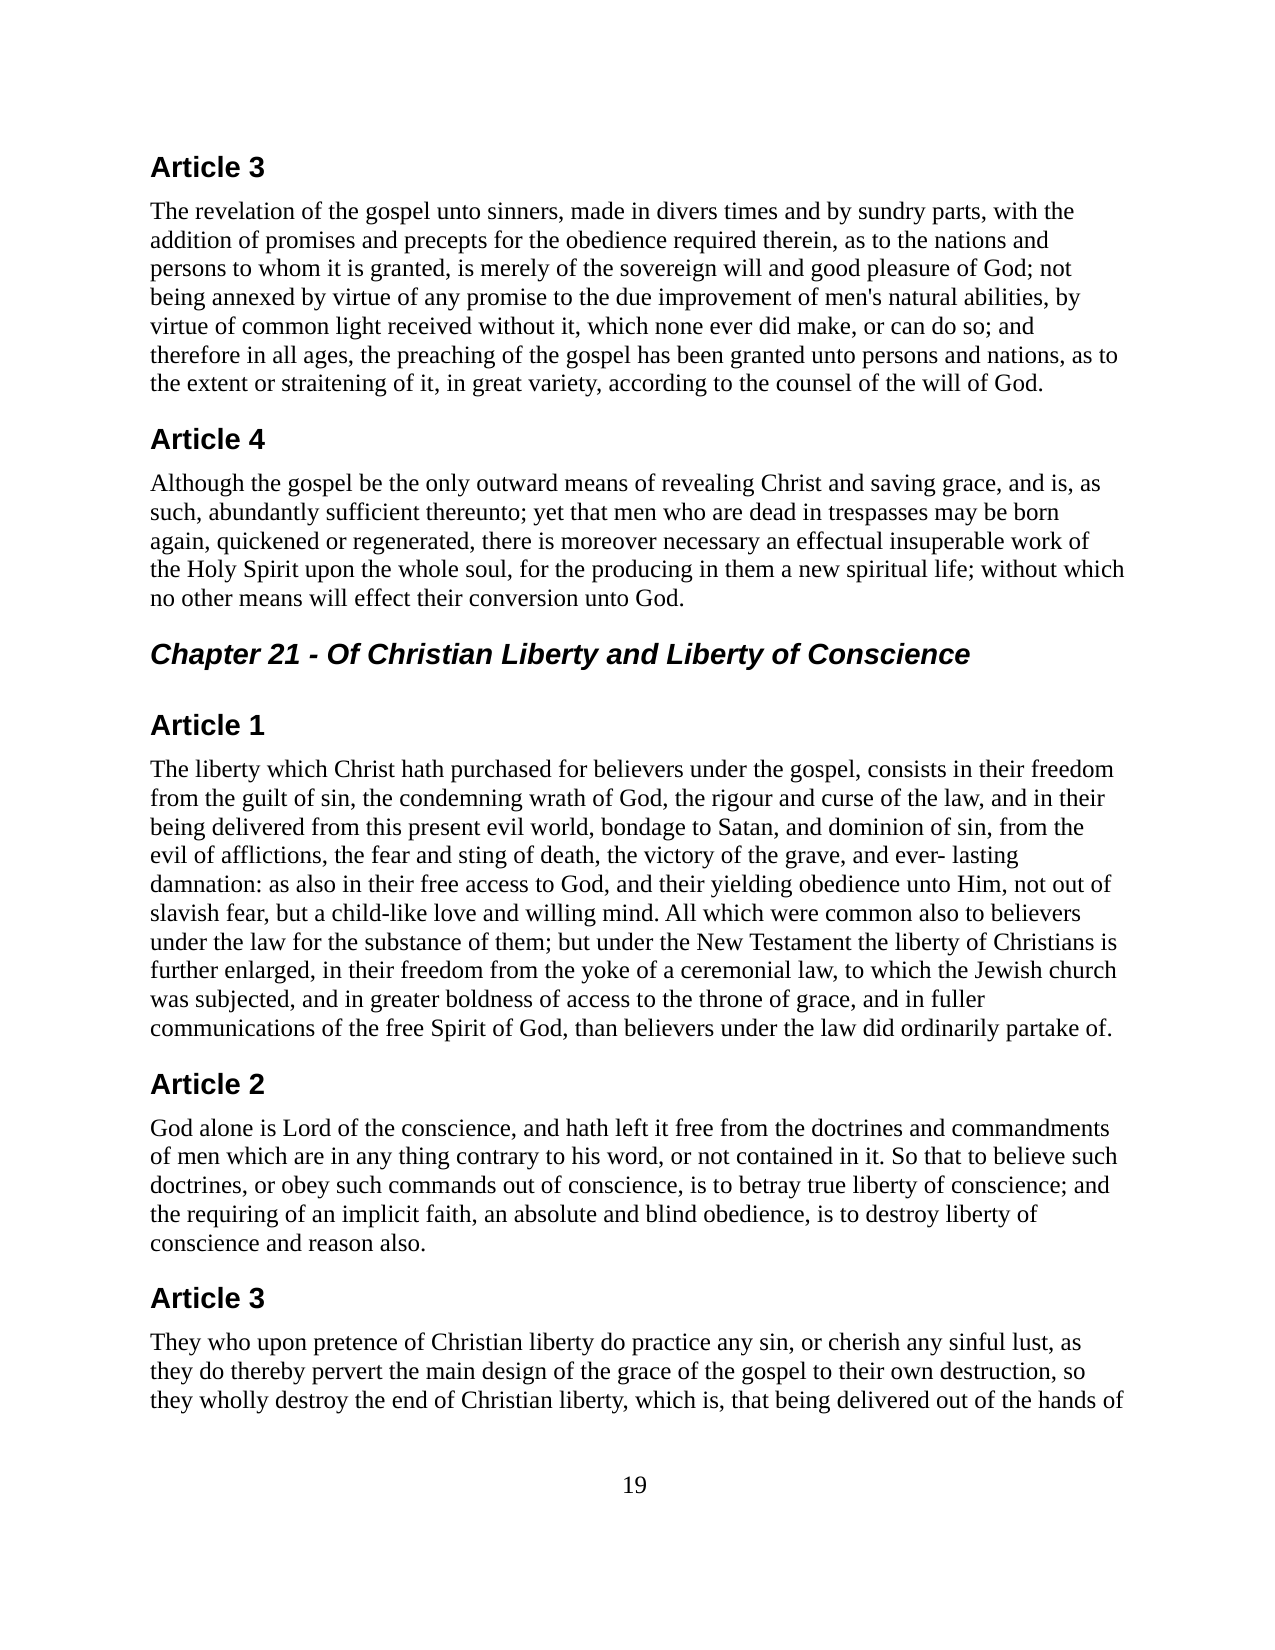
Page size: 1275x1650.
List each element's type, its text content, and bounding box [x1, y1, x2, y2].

subtitle Article 4 [150, 422, 1125, 456]
subtitle Article 3 [150, 150, 1125, 183]
text They who upon pretence of Christian liberty do practice any sin, or cherish any sinful lust, as they do thereby pervert the main design of the grace of the gospel to their own destruction, so they wholly destroy the end of Christian liberty, which is, that being delivered out of the hands of [150, 1327, 1125, 1414]
text The liberty which Christ hath purchased for believers under the gospel, consists in their freedom from the guilt of sin, the condemning wrath of God, the rigour and curse of the law, and in their being delivered from this present evil world, bondage to Satan, and dominion of sin, from the evil of afflictions, the fear and sting of death, the victory of the grave, and ever- lasting damnation: as also in their free access to God, and their yielding obedience unto Him, not out of slavish fear, but a child-like love and willing mind. All which were common also to believers under the law for the substance of them; but under the New Testament the liberty of Christians is further enlarged, in their freedom from the yoke of a ceremonial law, to which the Jewish church was subjected, and in greater boldness of access to the throne of grace, and in fuller communications of the free Spirit of God, than believers under the law did ordinarily partake of. [150, 754, 1125, 1042]
subtitle Article 2 [150, 1067, 1125, 1100]
text The revelation of the gospel unto sinners, made in divers times and by sundry parts, with the addition of promises and precepts for the obedience required therein, as to the nations and persons to whom it is granted, is merely of the sovereign will and good pleasure of God; not being annexed by virtue of any promise to the due improvement of men's natural abilities, by virtue of common light received without it, which none ever did make, or can do so; and therefore in all ages, the preaching of the gospel has been granted unto persons and nations, as to the extent or straitening of it, in great variety, according to the counsel of the will of God. [150, 196, 1125, 397]
subtitle Chapter 21 - Of Christian Liberty and Liberty of Conscience [150, 637, 1125, 671]
text God alone is Lord of the conscience, and hath left it free from the doctrines and commandments of men which are in any thing contrary to his word, or not contained in it. So that to believe such doctrines, or obey such commands out of conscience, is to betray true liberty of conscience; and the requiring of an implicit faith, an absolute and blind obedience, is to destroy liberty of conscience and reason also. [150, 1113, 1125, 1256]
subtitle Article 3 [150, 1281, 1125, 1315]
text Although the gospel be the only outward means of revealing Christ and saving grace, and is, as such, abundantly sufficient thereunto; yet that men who are dead in trespasses may be born again, quickened or regenerated, there is moreover necessary an effectual insuperable work of the Holy Spirit upon the whole soul, for the producing in them a new spiritual life; without which no other means will effect their conversion unto God. [150, 468, 1125, 612]
subtitle Article 1 [150, 708, 1125, 742]
